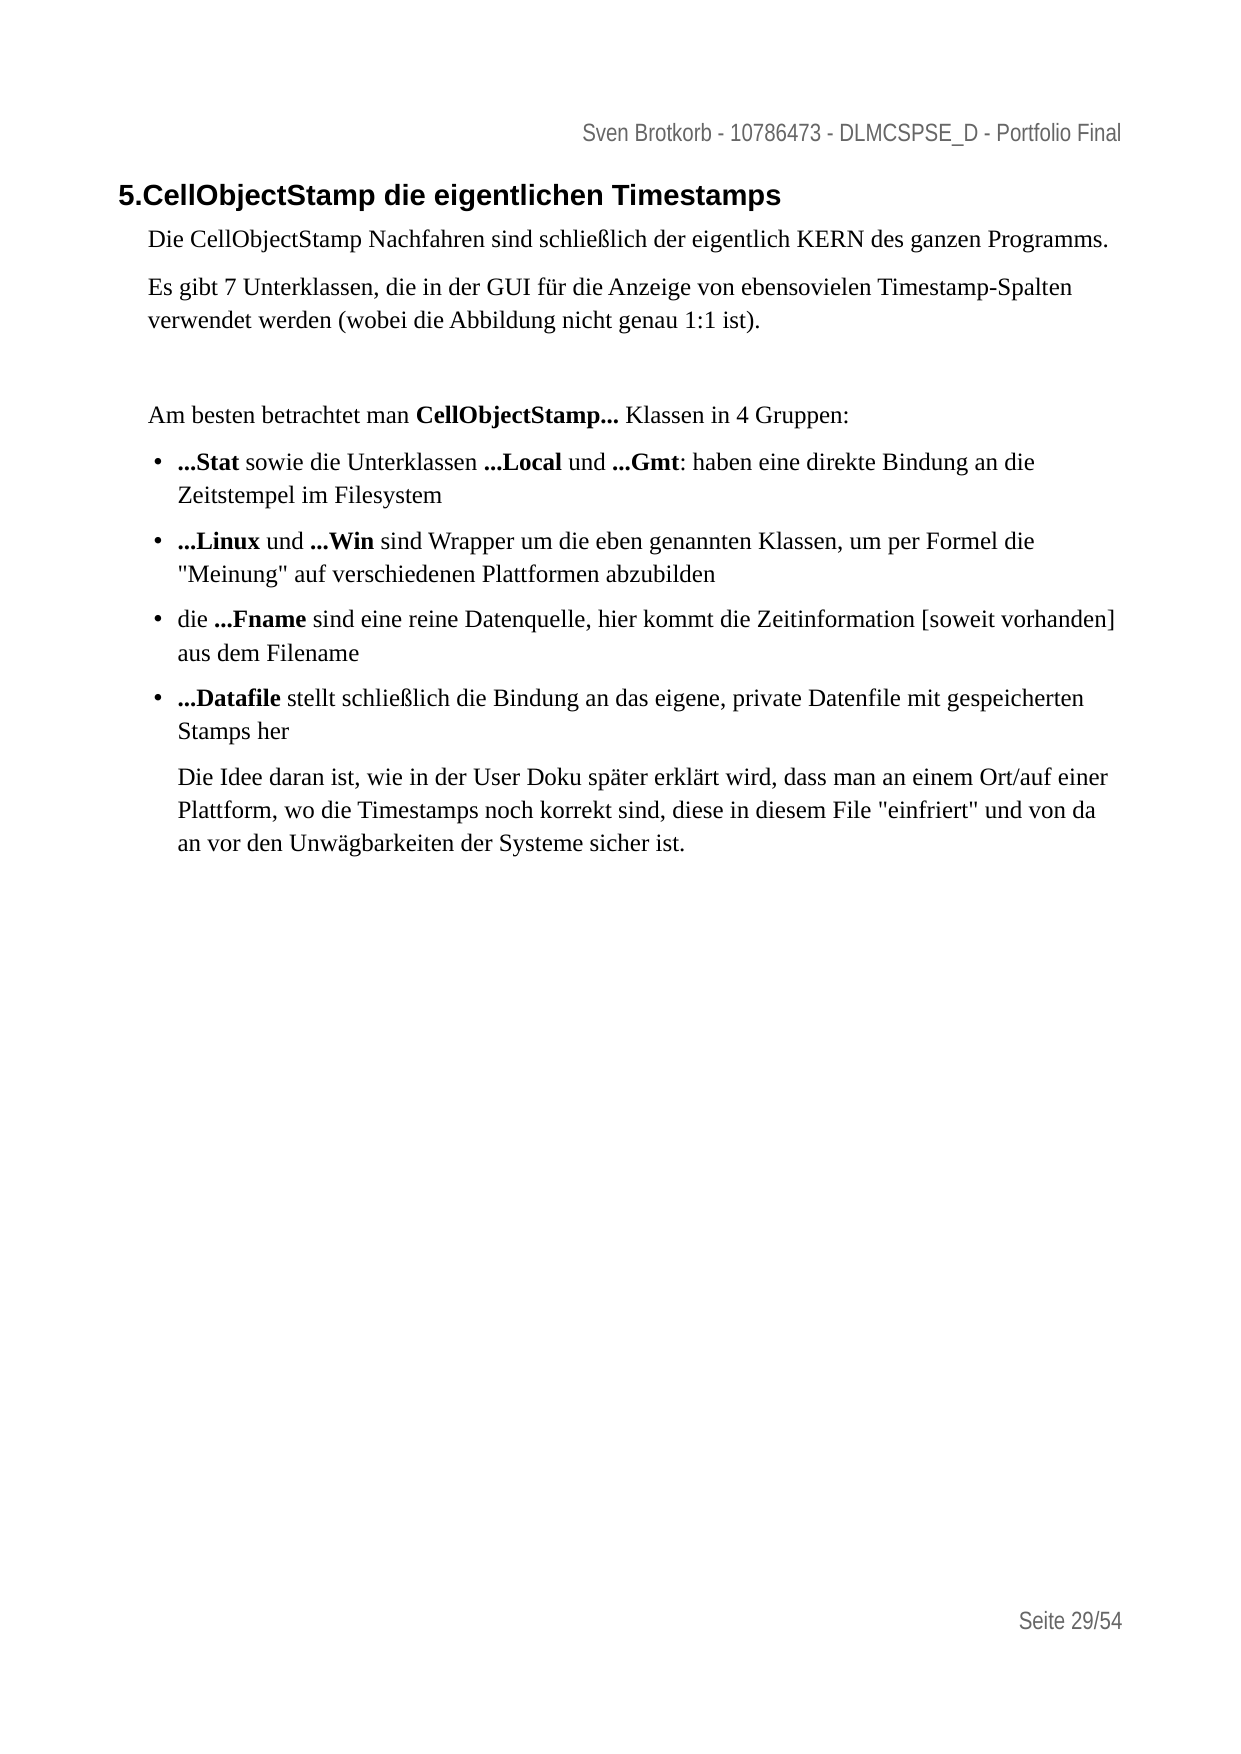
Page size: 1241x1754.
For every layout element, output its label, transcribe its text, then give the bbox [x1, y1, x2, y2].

text Die CellObjectStamp Nachfahren sind schließlich der eigentlich KERN des ganzen Programms. [148, 224, 1122, 253]
subtitle 5.CellObjectStamp die eigentlichen Timestamps [118, 178, 1122, 212]
text Am besten betrachtet man CellObjectStamp... Klassen in 4 Gruppen: [148, 400, 1122, 429]
list ...Datafile stellt schließlich die Bindung an das eigene, private Datenfile mit gespeicherten Stamps her [153, 683, 1122, 745]
list ...Linux und ...Win sind Wrapper um die eben genannten Klassen, um per Formel die "Meinung" auf verschiedenen Plattformen abzubilden [153, 526, 1122, 588]
list ...Stat sowie die Unterklassen ...Local und ...Gmt: haben eine direkte Bindung an die Zeitstempel im Filesystem [153, 447, 1122, 509]
text Die Idee daran ist, wie in der User Doku später erklärt wird, dass man an einem Ort/auf einer Plattform, wo die Timestamps noch korrekt sind, diese in diesem File "einfriert" und von da an vor den Unwägbarkeiten der Systeme sicher ist. [177, 762, 1122, 856]
list die ...Fname sind eine reine Datenquelle, hier kommt die Zeitinformation [soweit vorhanden] aus dem Filename [153, 604, 1122, 666]
text Es gibt 7 Unterklassen, die in der GUI für die Anzeige von ebensovielen Timestamp-Spalten verwendet werden (wobei die Abbildung nicht genau 1:1 ist). [148, 272, 1122, 333]
